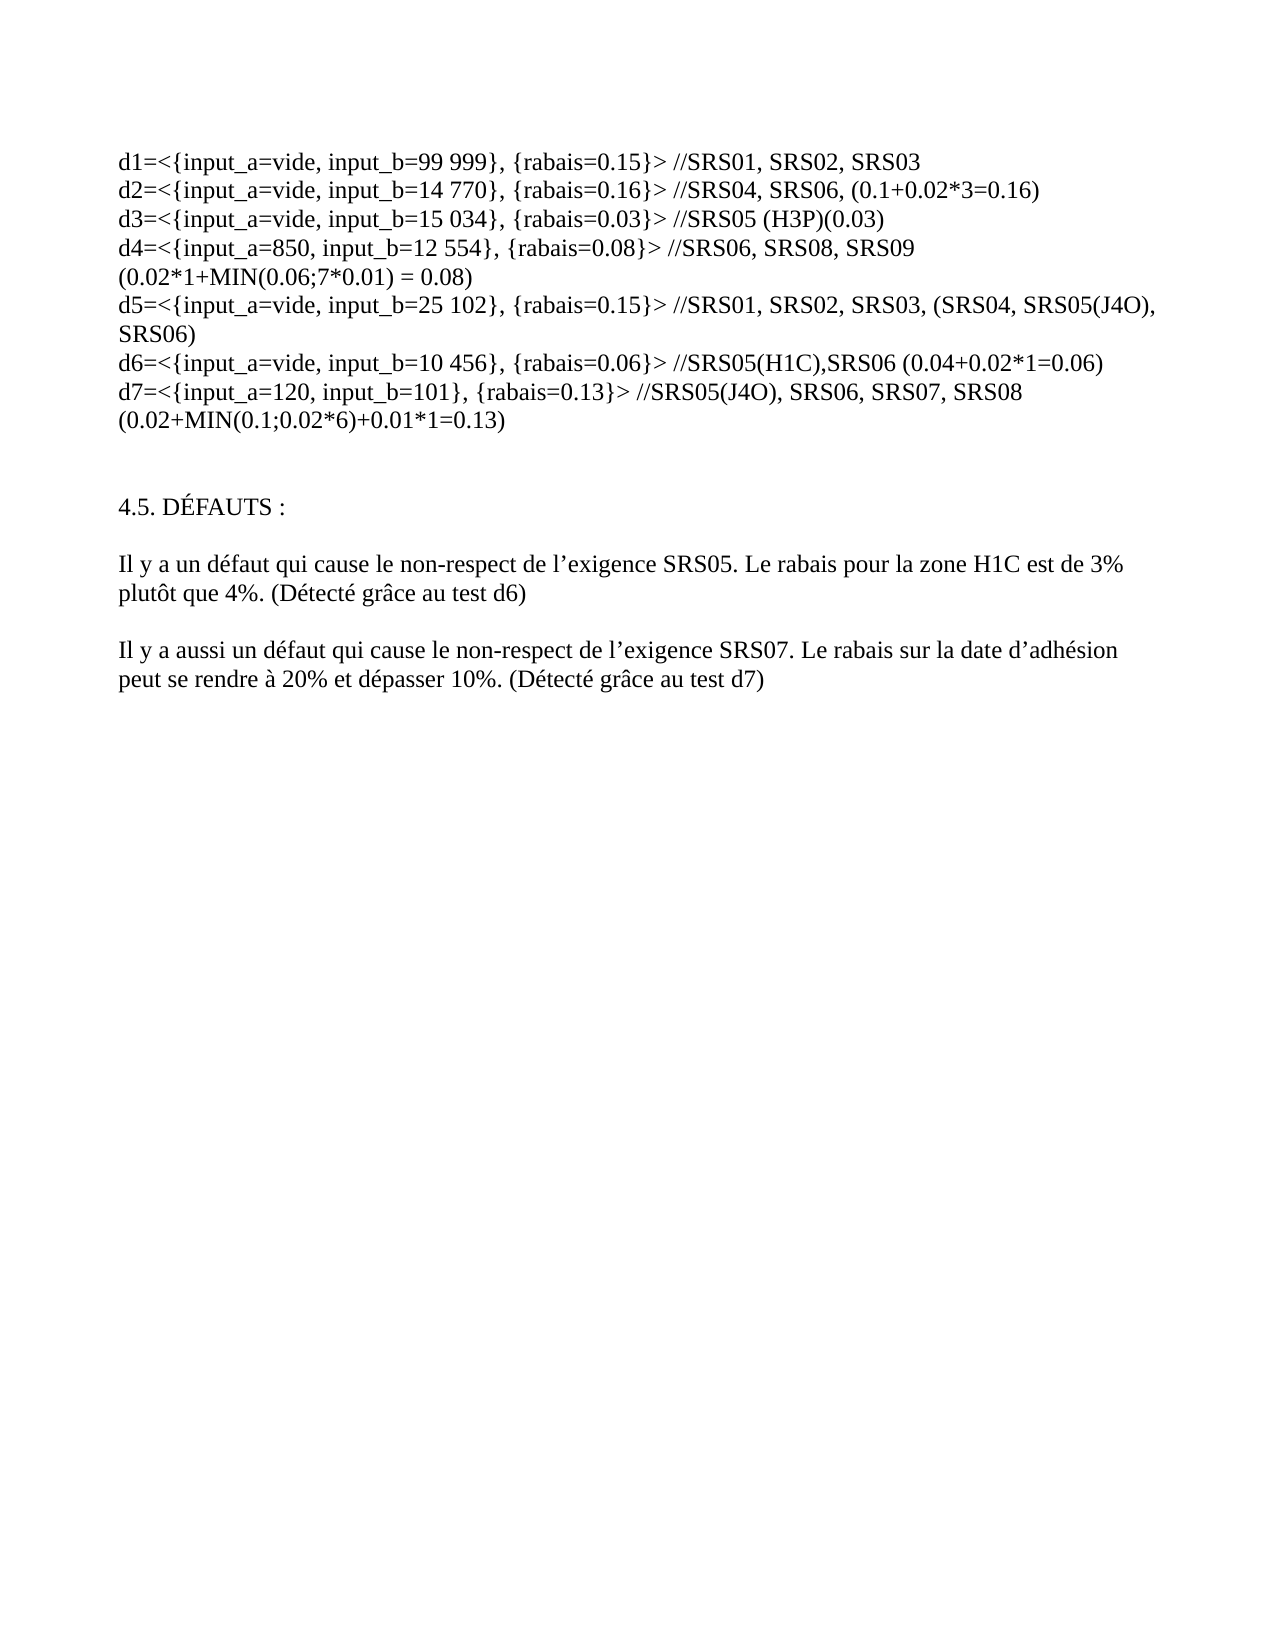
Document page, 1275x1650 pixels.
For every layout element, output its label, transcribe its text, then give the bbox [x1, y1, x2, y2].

text Il y a aussi un défaut qui cause le non-respect de l’exigence SRS07. Le rabais sur la date d’adhésion peut se rendre à 20% et dépasser 10%. (Détecté grâce au test d7) [118, 636, 1157, 693]
text d5=<{input_a=vide, input_b=25 102}, {rabais=0.15}> //SRS01, SRS02, SRS03, (SRS04, SRS05(J4O), SRS06) [118, 291, 1157, 348]
text d6=<{input_a=vide, input_b=10 456}, {rabais=0.06}> //SRS05(H1C),SRS06 (0.04+0.02*1=0.06) [118, 348, 1157, 377]
text d1=<{input_a=vide, input_b=99 999}, {rabais=0.15}> //SRS01, SRS02, SRS03 [118, 147, 1157, 176]
text d3=<{input_a=vide, input_b=15 034}, {rabais=0.03}> //SRS05 (H3P)(0.03) [118, 204, 1157, 233]
text Il y a un défaut qui cause le non-respect de l’exigence SRS05. Le rabais pour la zone H1C est de 3% plutôt que 4%. (Détecté grâce au test d6) [118, 549, 1157, 607]
text d2=<{input_a=vide, input_b=14 770}, {rabais=0.16}> //SRS04, SRS06, (0.1+0.02*3=0.16) [118, 176, 1157, 204]
text 4.5. DÉFAUTS : [118, 492, 1157, 521]
text d7=<{input_a=120, input_b=101}, {rabais=0.13}> //SRS05(J4O), SRS06, SRS07, SRS08 (0.02+MIN(0.1;0.02*6)+0.01*1=0.13) [118, 377, 1157, 434]
text d4=<{input_a=850, input_b=12 554}, {rabais=0.08}> //SRS06, SRS08, SRS09 (0.02*1+MIN(0.06;7*0.01) = 0.08) [118, 233, 1157, 291]
